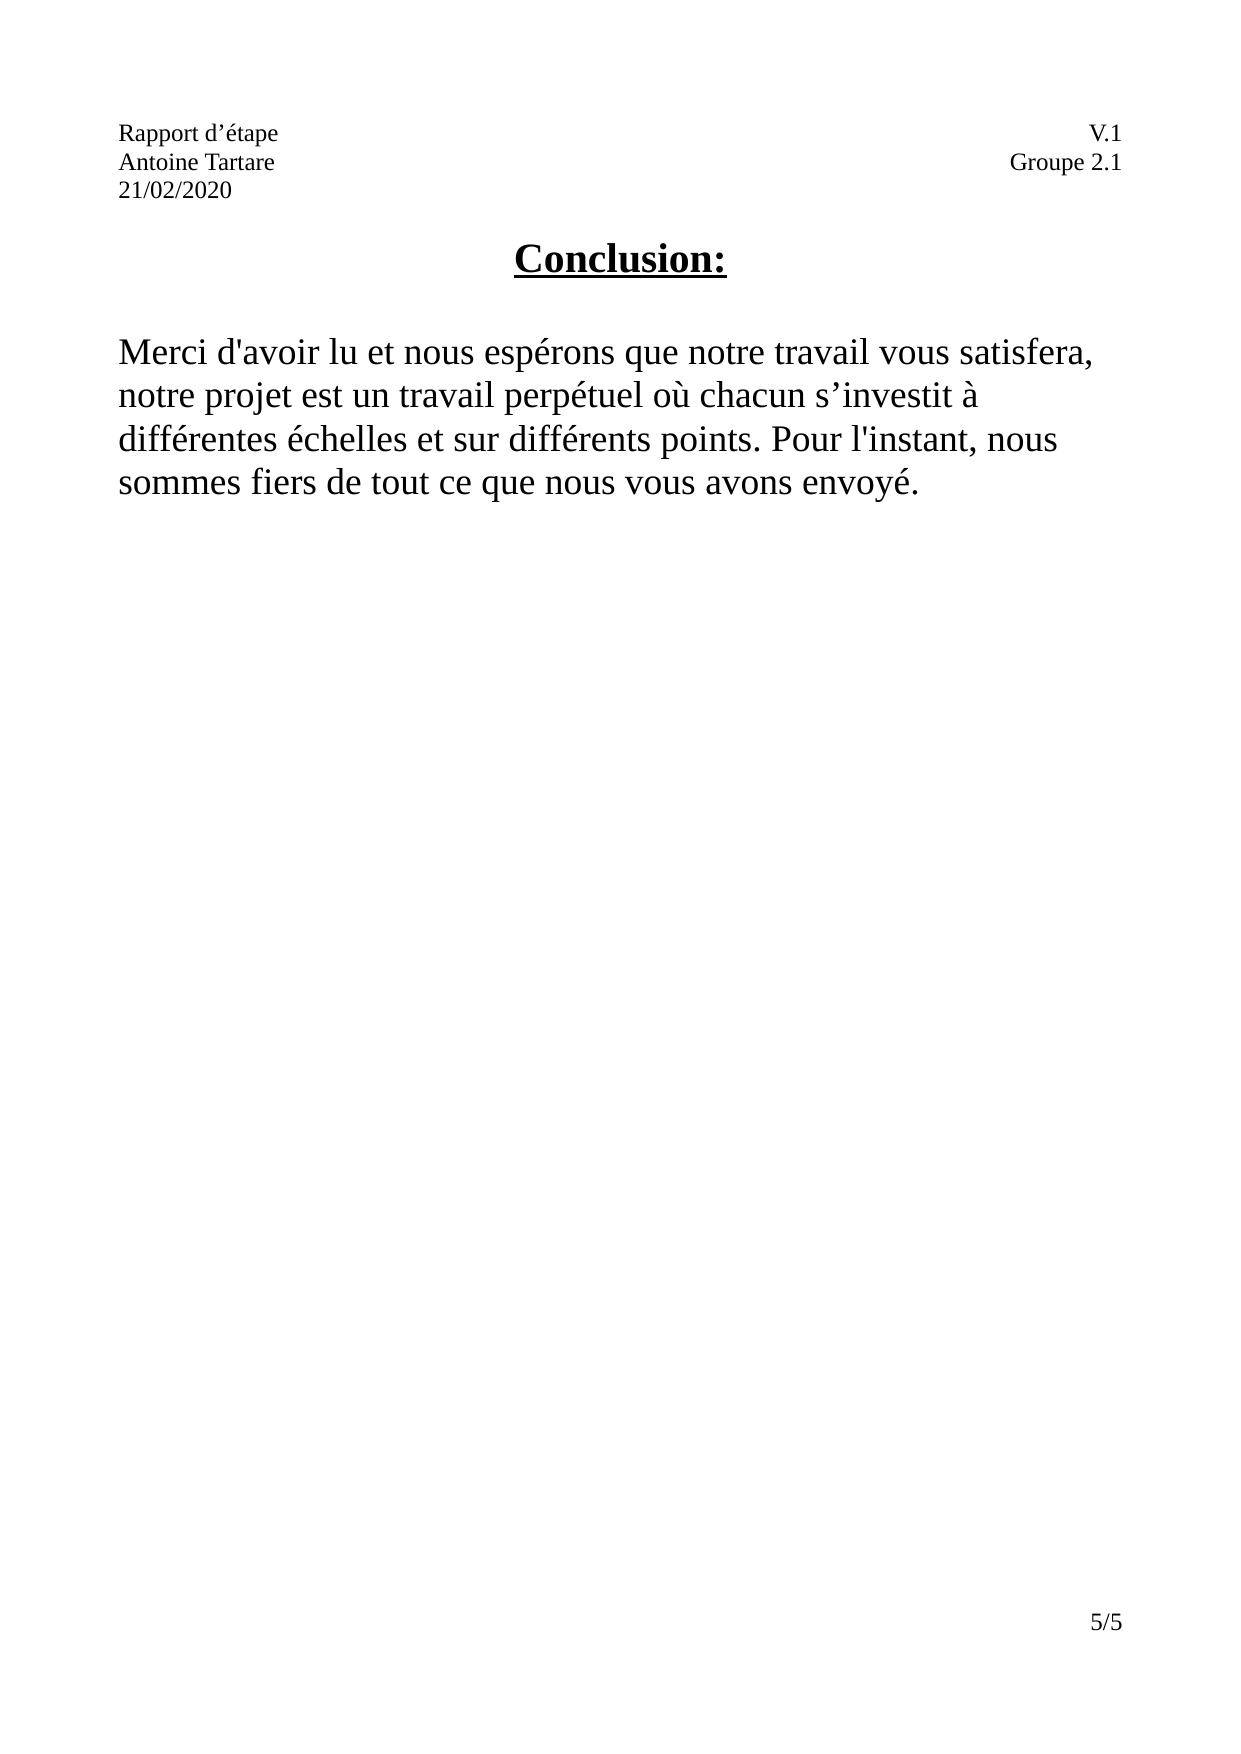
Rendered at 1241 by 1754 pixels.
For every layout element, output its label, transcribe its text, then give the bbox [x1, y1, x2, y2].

text Merci d'avoir lu et nous espérons que notre travail vous satisfera, notre projet est un travail perpétuel où chacun s’investit à différentes échelles et sur différents points. Pour l'instant, nous sommes fiers de tout ce que nous vous avons envoyé. [118, 330, 1122, 502]
text Conclusion: [118, 234, 1122, 282]
